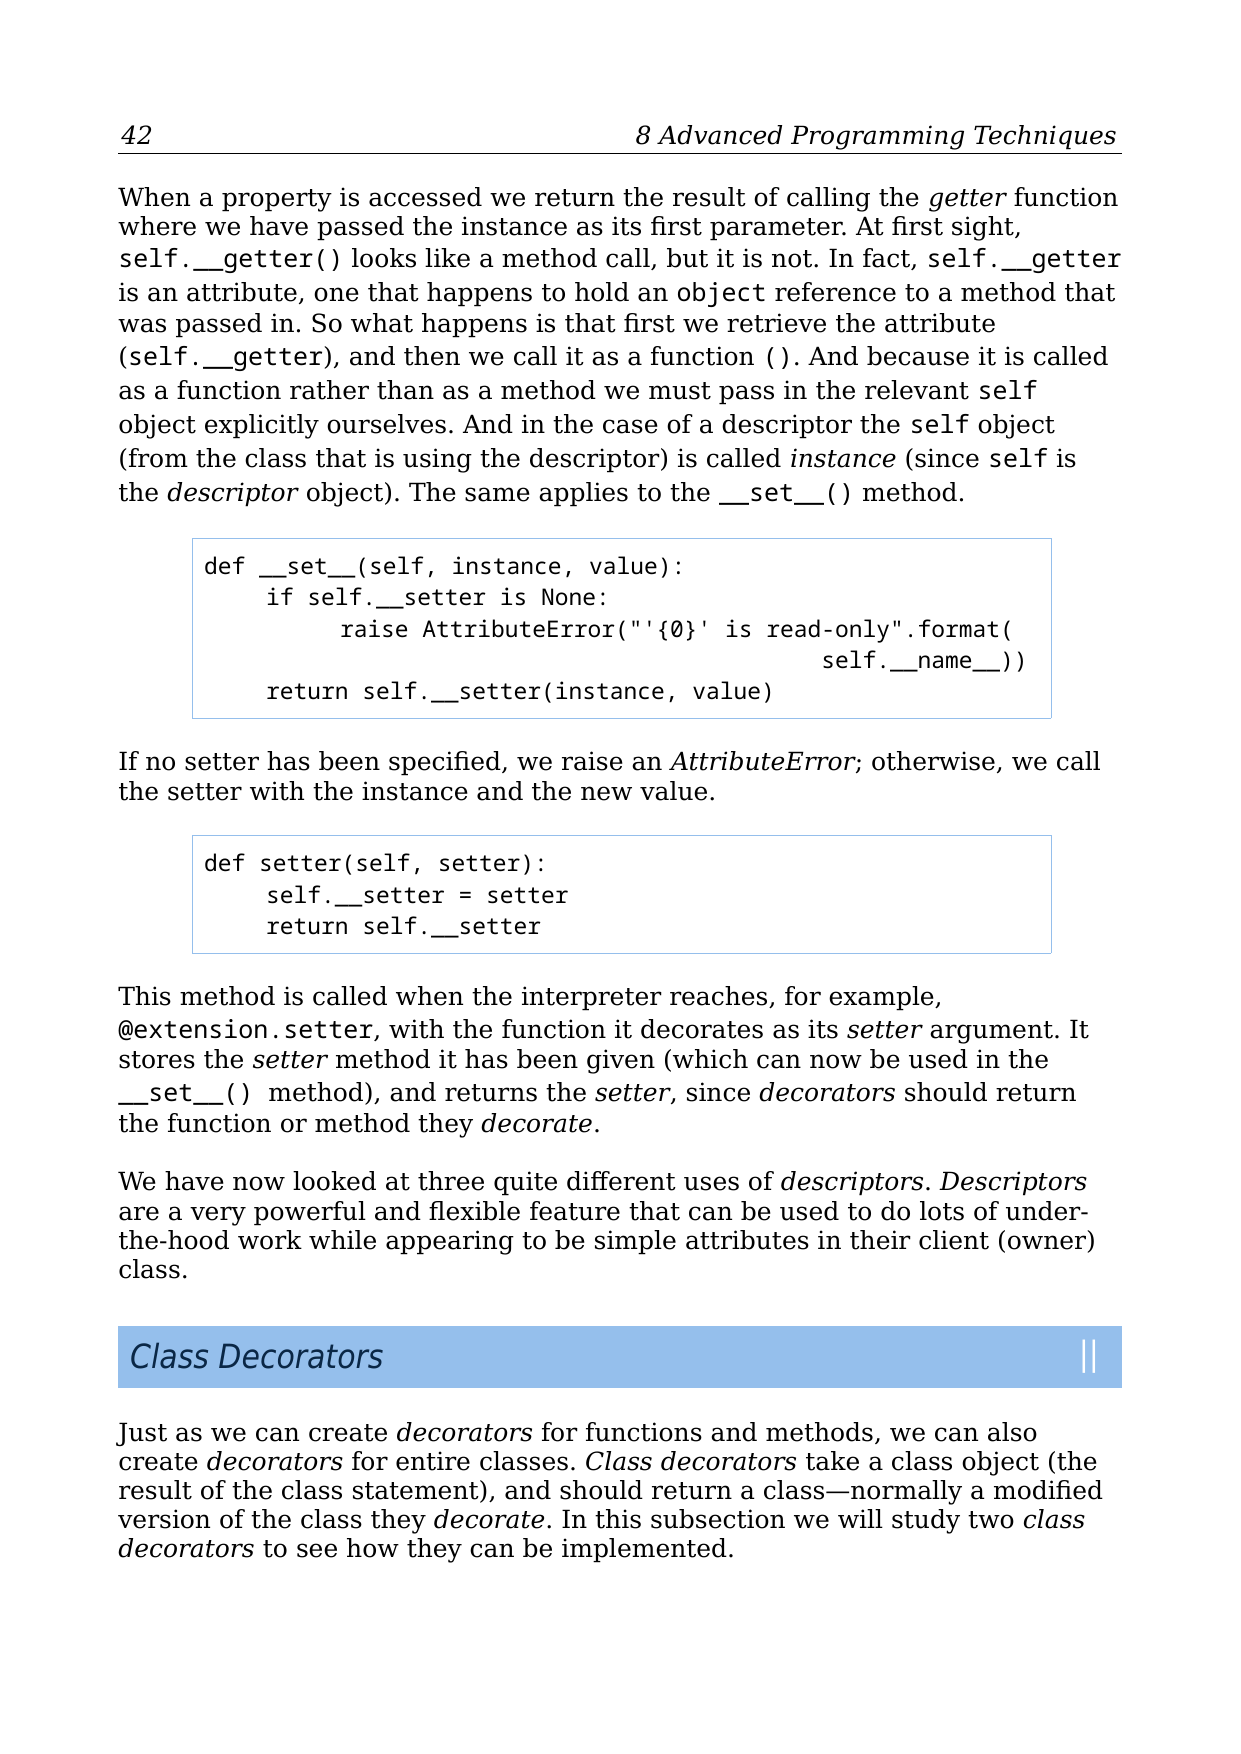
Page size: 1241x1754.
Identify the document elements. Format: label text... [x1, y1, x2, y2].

text We have now looked at three quite different uses of descriptors. Descriptors are a very powerful and flexible feature that can be used to do lots of under-the-hood work while appearing to be simple attributes in their client (owner) class. [118, 1167, 1122, 1284]
text return self.__setter(instance, value) [193, 663, 1051, 718]
text raise AttributeError("'{0}' is read-only".format( [193, 601, 1051, 632]
text self.__setter = setter [193, 867, 1051, 898]
text self.__name__)) [193, 632, 1051, 663]
text If no setter has been specified, we raise an AttributeError; otherwise, we call the setter with the instance and the new value. [118, 748, 1122, 806]
text return self.__setter [193, 898, 1051, 953]
text This method is called when the interpreter reaches, for example, @extension.setter, with the function it decorates as its setter argument. It stores the setter method it has been given (which can now be used in the __set__() method), and returns the setter, since decorators should return the function or method they decorate. [118, 982, 1122, 1138]
text Just as we can create decorators for functions and methods, we can also create decorators for entire classes. Class decorators take a class object (the result of the class statement), and should return a class—normally a modified version of the class they decorate. In this subsection we will study two class decorators to see how they can be implemented. [118, 1418, 1122, 1564]
subtitle Class Decorators [118, 1326, 1122, 1388]
text def setter(self, setter): [193, 836, 1051, 867]
text When a property is accessed we return the result of calling the getter function where we have passed the instance as its first parameter. At first sight, self.__getter() looks like a method call, but it is not. In fact, self.__getter is an attribute, one that happens to hold an object reference to a method that was passed in. So what happens is that first we retrieve the attribute (self.__getter), and then we call it as a function (). And because it is called as a function rather than as a method we must pass in the relevant self object explicitly ourselves. And in the case of a descriptor the self object (from the class that is using the descriptor) is called instance (since self is the descriptor object). The same applies to the __set__() method. [118, 183, 1122, 509]
text || [1063, 1335, 1098, 1374]
text def __set__(self, instance, value): [193, 539, 1051, 569]
text if self.__setter is None: [193, 569, 1051, 601]
